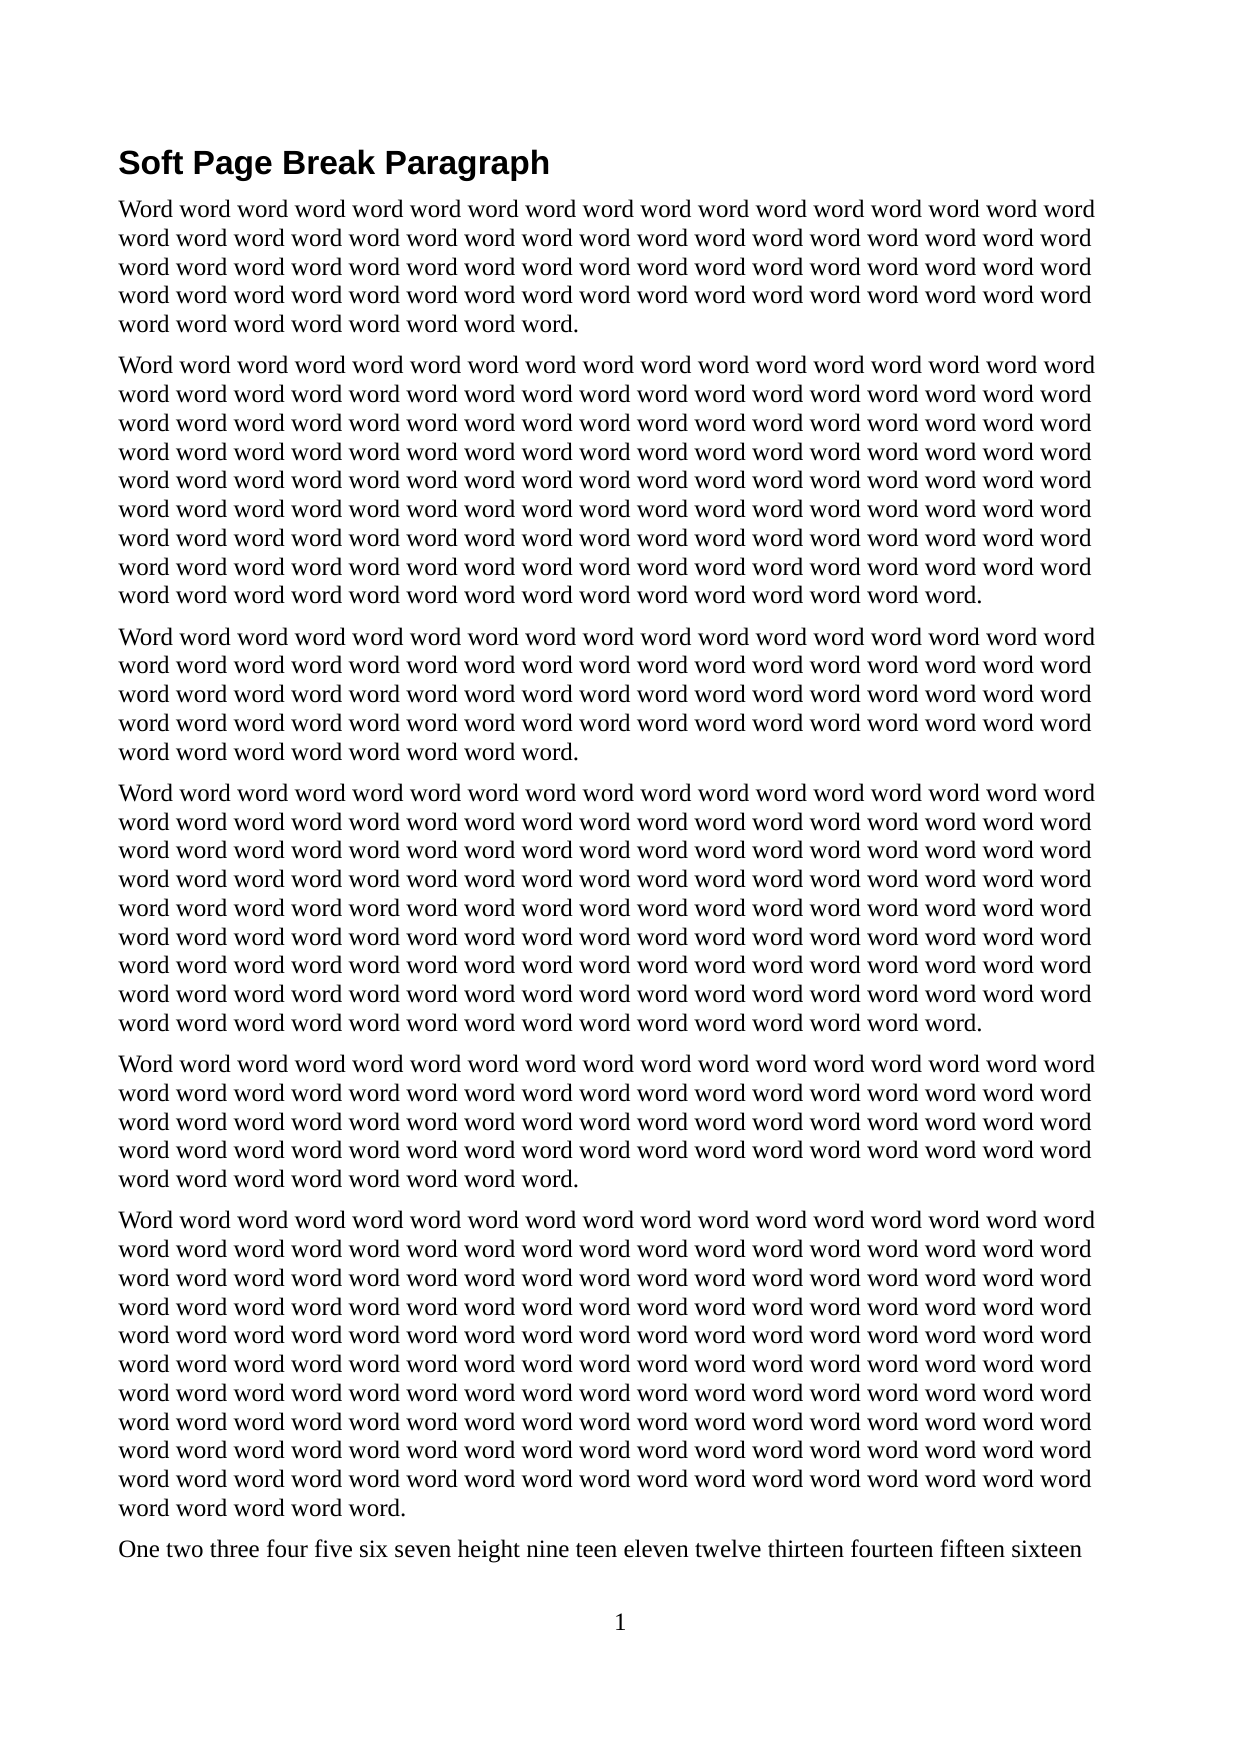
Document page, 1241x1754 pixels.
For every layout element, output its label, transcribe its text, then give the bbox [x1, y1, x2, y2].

subtitle Soft Page Break Paragraph [118, 143, 1122, 182]
text Word word word word word word word word word word word word word word word word word word word word word word word word word word word word word word word word word word word word word word word word word word word word word word word word word word word word word word word word word word word word word word word word word word word word word word word word word word word word. [118, 194, 1122, 338]
text Word word word word word word word word word word word word word word word word word word word word word word word word word word word word word word word word word word word word word word word word word word word word word word word word word word word word word word word word word word word word word word word word word word word word word word word word word word word word. [118, 1049, 1122, 1193]
text Word word word word word word word word word word word word word word word word word word word word word word word word word word word word word word word word word word word word word word word word word word word word word word word word word word word word word word word word word word word word word word word word word word word word word word word word word word word word. [118, 622, 1122, 766]
text Word word word word word word word word word word word word word word word word word word word word word word word word word word word word word word word word word word word word word word word word word word word word word word word word word word word word word word word word word word word word word word word word word word word word word word word word word word word word word word word word word word word word word word word word word word word word word word word word word word word word word word word word word word word word word word word word word word word word word word word word word word word word word word word word word word word word word word word word word word word word word word word word word word word word word word word. [118, 351, 1122, 609]
text Word word word word word word word word word word word word word word word word word word word word word word word word word word word word word word word word word word word word word word word word word word word word word word word word word word word word word word word word word word word word word word word word word word word word word word word word word word word word word word word word word word word word word word word word word word word word word word word word word word word word word word word word word word word word word word word word word word word word word word word word word word word word word word word word word word word word word word word word word word word word word word word word word word word word word word word word word word word word word word word word word word word word word word word word word word word word word word word. [118, 1206, 1122, 1522]
text Word word word word word word word word word word word word word word word word word word word word word word word word word word word word word word word word word word word word word word word word word word word word word word word word word word word word word word word word word word word word word word word word word word word word word word word word word word word word word word word word word word word word word word word word word word word word word word word word word word word word word word word word word word word word word word word word word word word word word word word word word word word word word word word word word word word word word word word word word word word word word word word word word word word word word word word. [118, 778, 1122, 1037]
text One two three four five six seven height nine teen eleven twelve thirteen fourteen fifteen sixteen [118, 1534, 1122, 1563]
